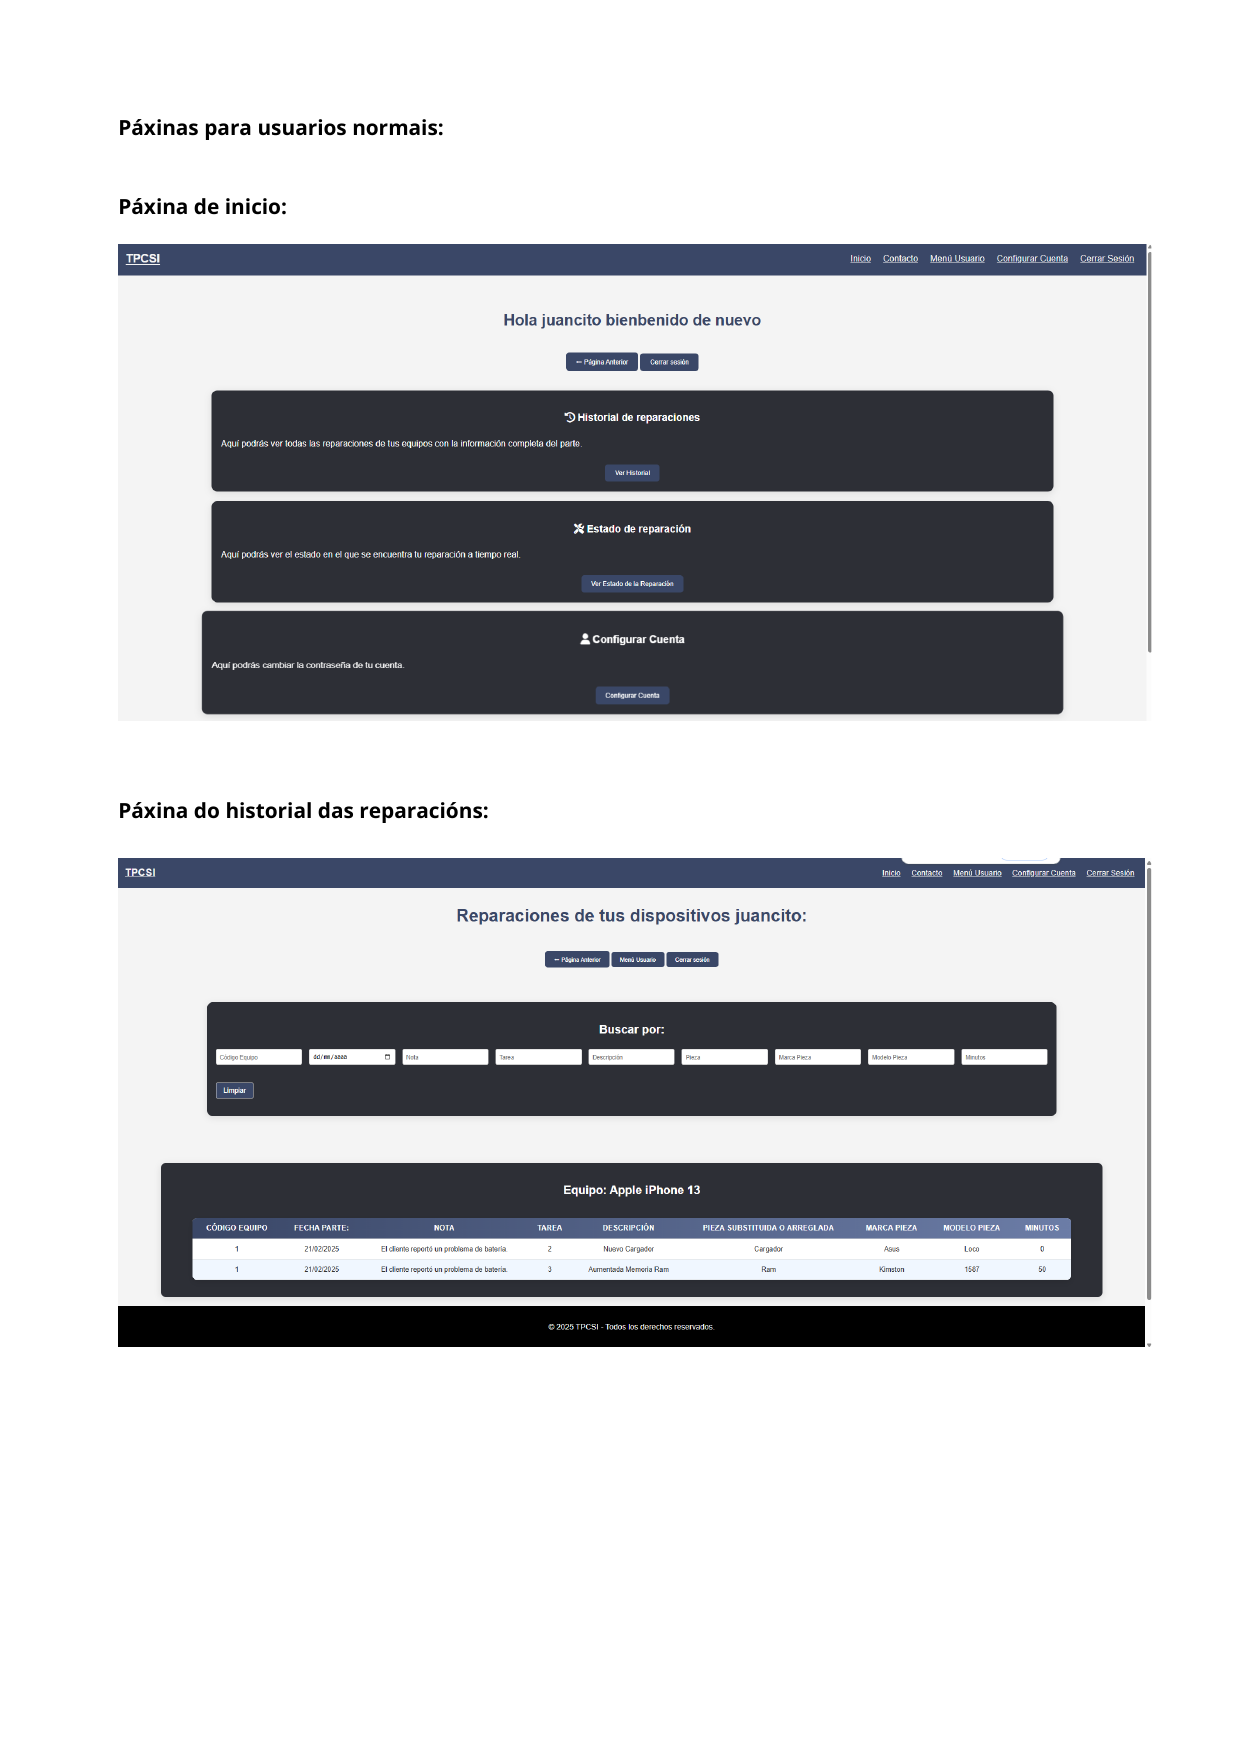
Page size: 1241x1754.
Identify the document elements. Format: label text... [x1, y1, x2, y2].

picture [118, 244, 1152, 721]
text Páxina do historial das reparacións: [118, 797, 1152, 825]
text Páxinas para usuarios normais: [118, 113, 1152, 141]
text Páxina de inicio: [118, 192, 1152, 220]
picture [118, 858, 1152, 1347]
